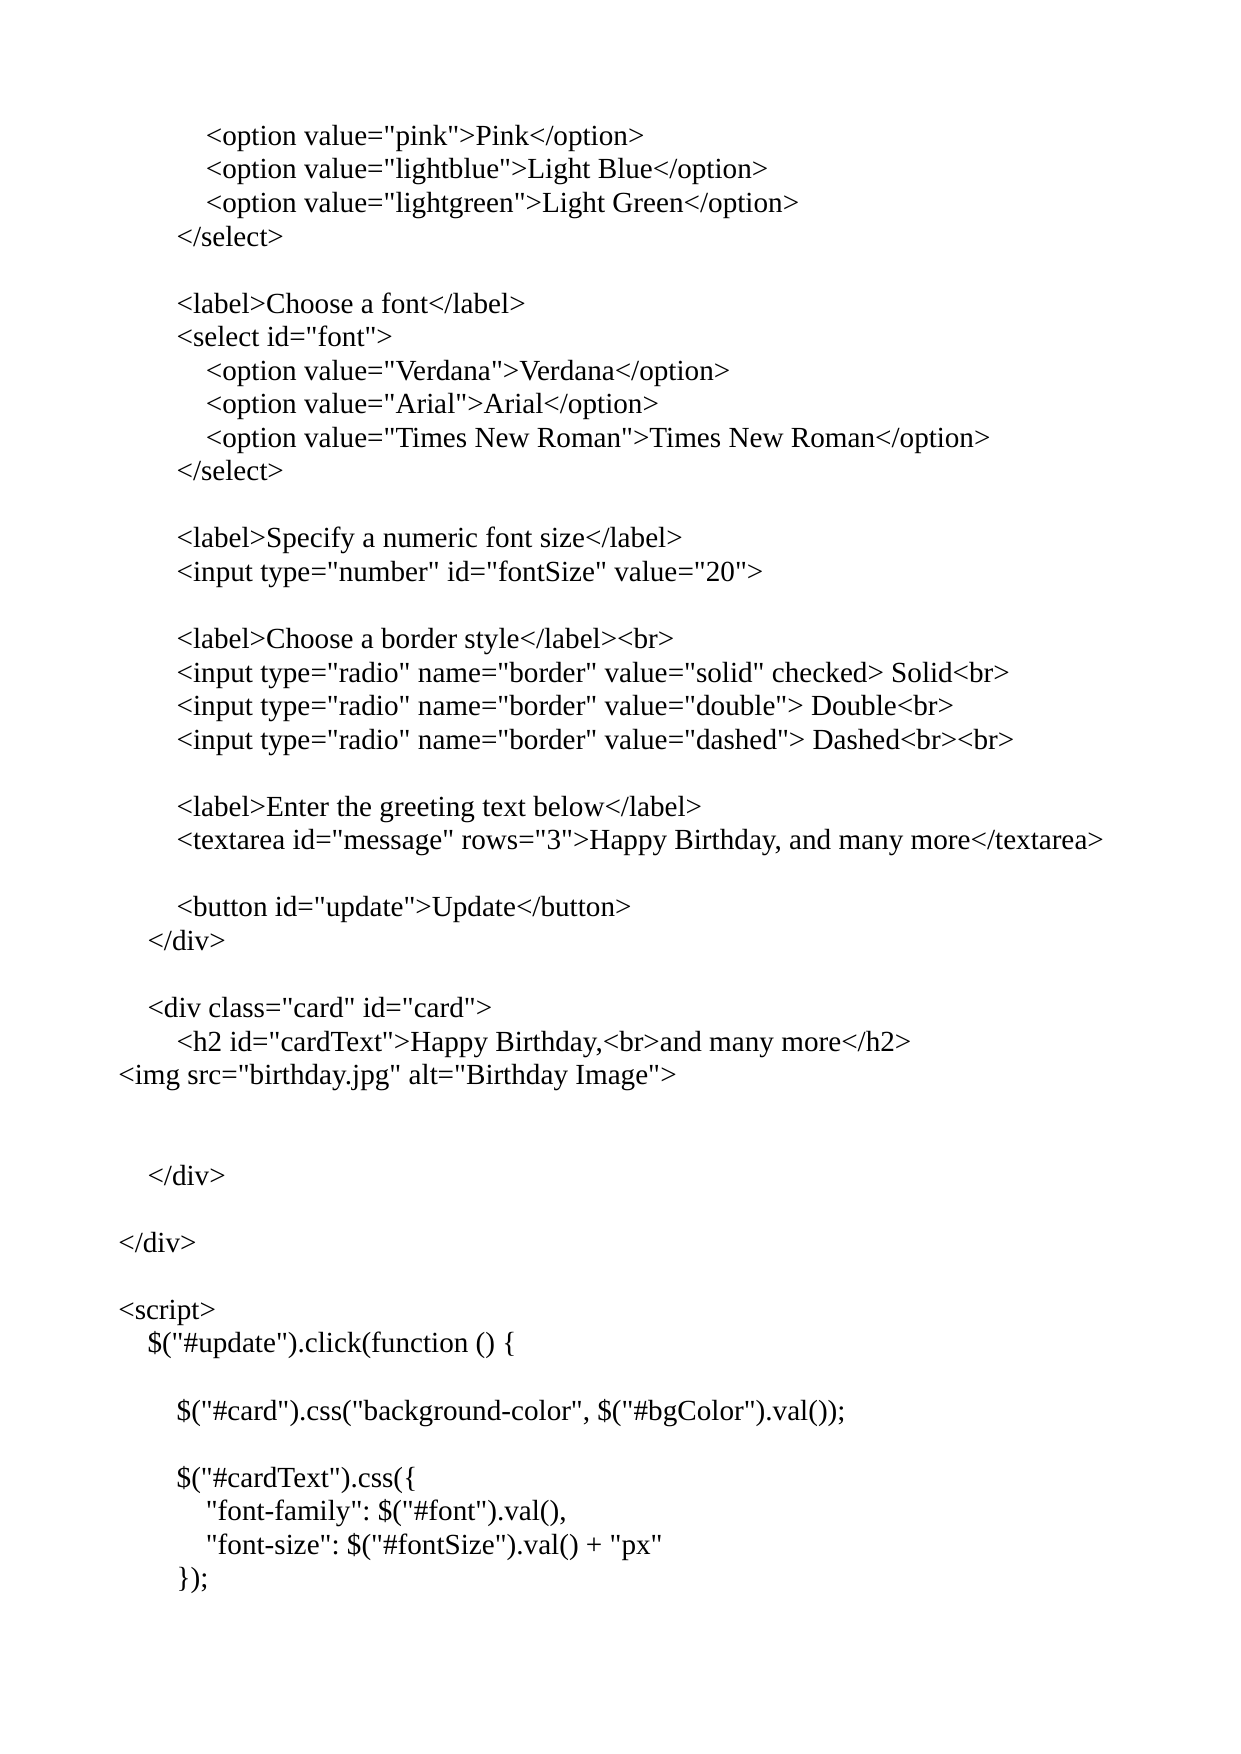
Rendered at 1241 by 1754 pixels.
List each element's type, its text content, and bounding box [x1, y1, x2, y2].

text <input type="radio" name="border" value="solid" checked> Solid<br> [118, 655, 1122, 688]
text <div class="card" id="card"> [118, 990, 1122, 1024]
text <label>Choose a font</label> [118, 286, 1122, 319]
text <button id="update">Update</button> [118, 889, 1122, 923]
text <input type="radio" name="border" value="double"> Double<br> [118, 688, 1122, 722]
text <input type="number" id="fontSize" value="20"> [118, 554, 1122, 588]
text <option value="pink">Pink</option> [118, 118, 1122, 152]
text </select> [118, 219, 1122, 252]
text <h2 id="cardText">Happy Birthday,<br>and many more</h2> [118, 1024, 1122, 1057]
text $("#cardText").css({ [118, 1460, 1122, 1493]
text "font-family": $("#font").val(), [118, 1493, 1122, 1527]
text <textarea id="message" rows="3">Happy Birthday, and many more</textarea> [118, 822, 1122, 856]
text <input type="radio" name="border" value="dashed"> Dashed<br><br> [118, 722, 1122, 755]
text <label>Choose a border style</label><br> [118, 621, 1122, 655]
text </div> [118, 1225, 1122, 1258]
text </div> [118, 923, 1122, 957]
text <label>Specify a numeric font size</label> [118, 521, 1122, 554]
text $("#card").css("background-color", $("#bgColor").val()); [118, 1393, 1122, 1426]
text "font-size": $("#fontSize").val() + "px" [118, 1527, 1122, 1560]
text <label>Enter the greeting text below</label> [118, 789, 1122, 822]
text <option value="Arial">Arial</option> [118, 386, 1122, 420]
text <script> [118, 1292, 1122, 1326]
text <option value="Verdana">Verdana</option> [118, 353, 1122, 386]
text $("#update").click(function () { [118, 1326, 1122, 1359]
text </select> [118, 453, 1122, 487]
text <option value="lightgreen">Light Green</option> [118, 185, 1122, 219]
text <select id="font"> [118, 319, 1122, 353]
text }); [118, 1560, 1122, 1594]
text <img src="birthday.jpg" alt="Birthday Image"> [118, 1057, 1122, 1091]
text <option value="lightblue">Light Blue</option> [118, 152, 1122, 185]
text </div> [118, 1158, 1122, 1191]
text <option value="Times New Roman">Times New Roman</option> [118, 420, 1122, 453]
